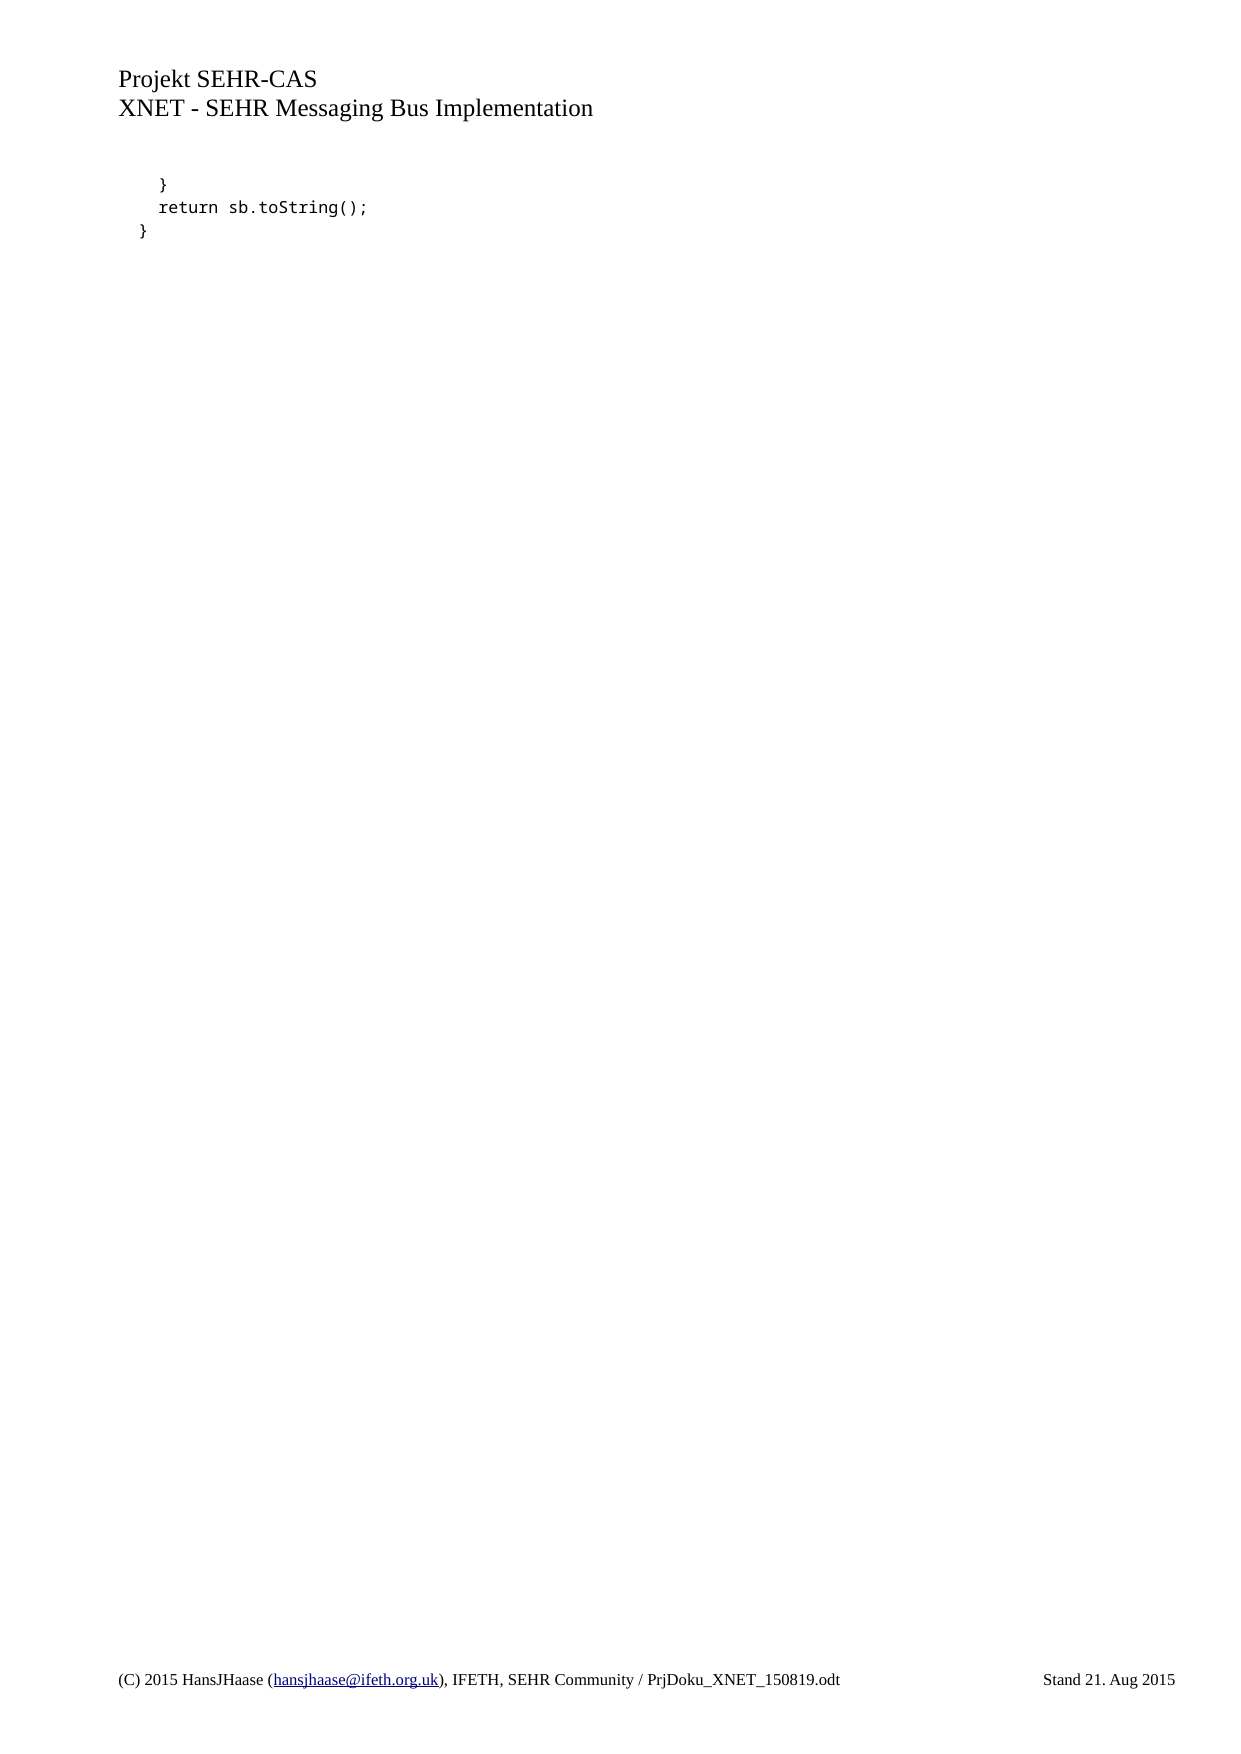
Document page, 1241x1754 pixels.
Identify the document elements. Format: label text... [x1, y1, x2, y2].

text return sb.toString(); [118, 196, 1175, 218]
text } [118, 218, 1175, 241]
text } [118, 173, 1175, 196]
